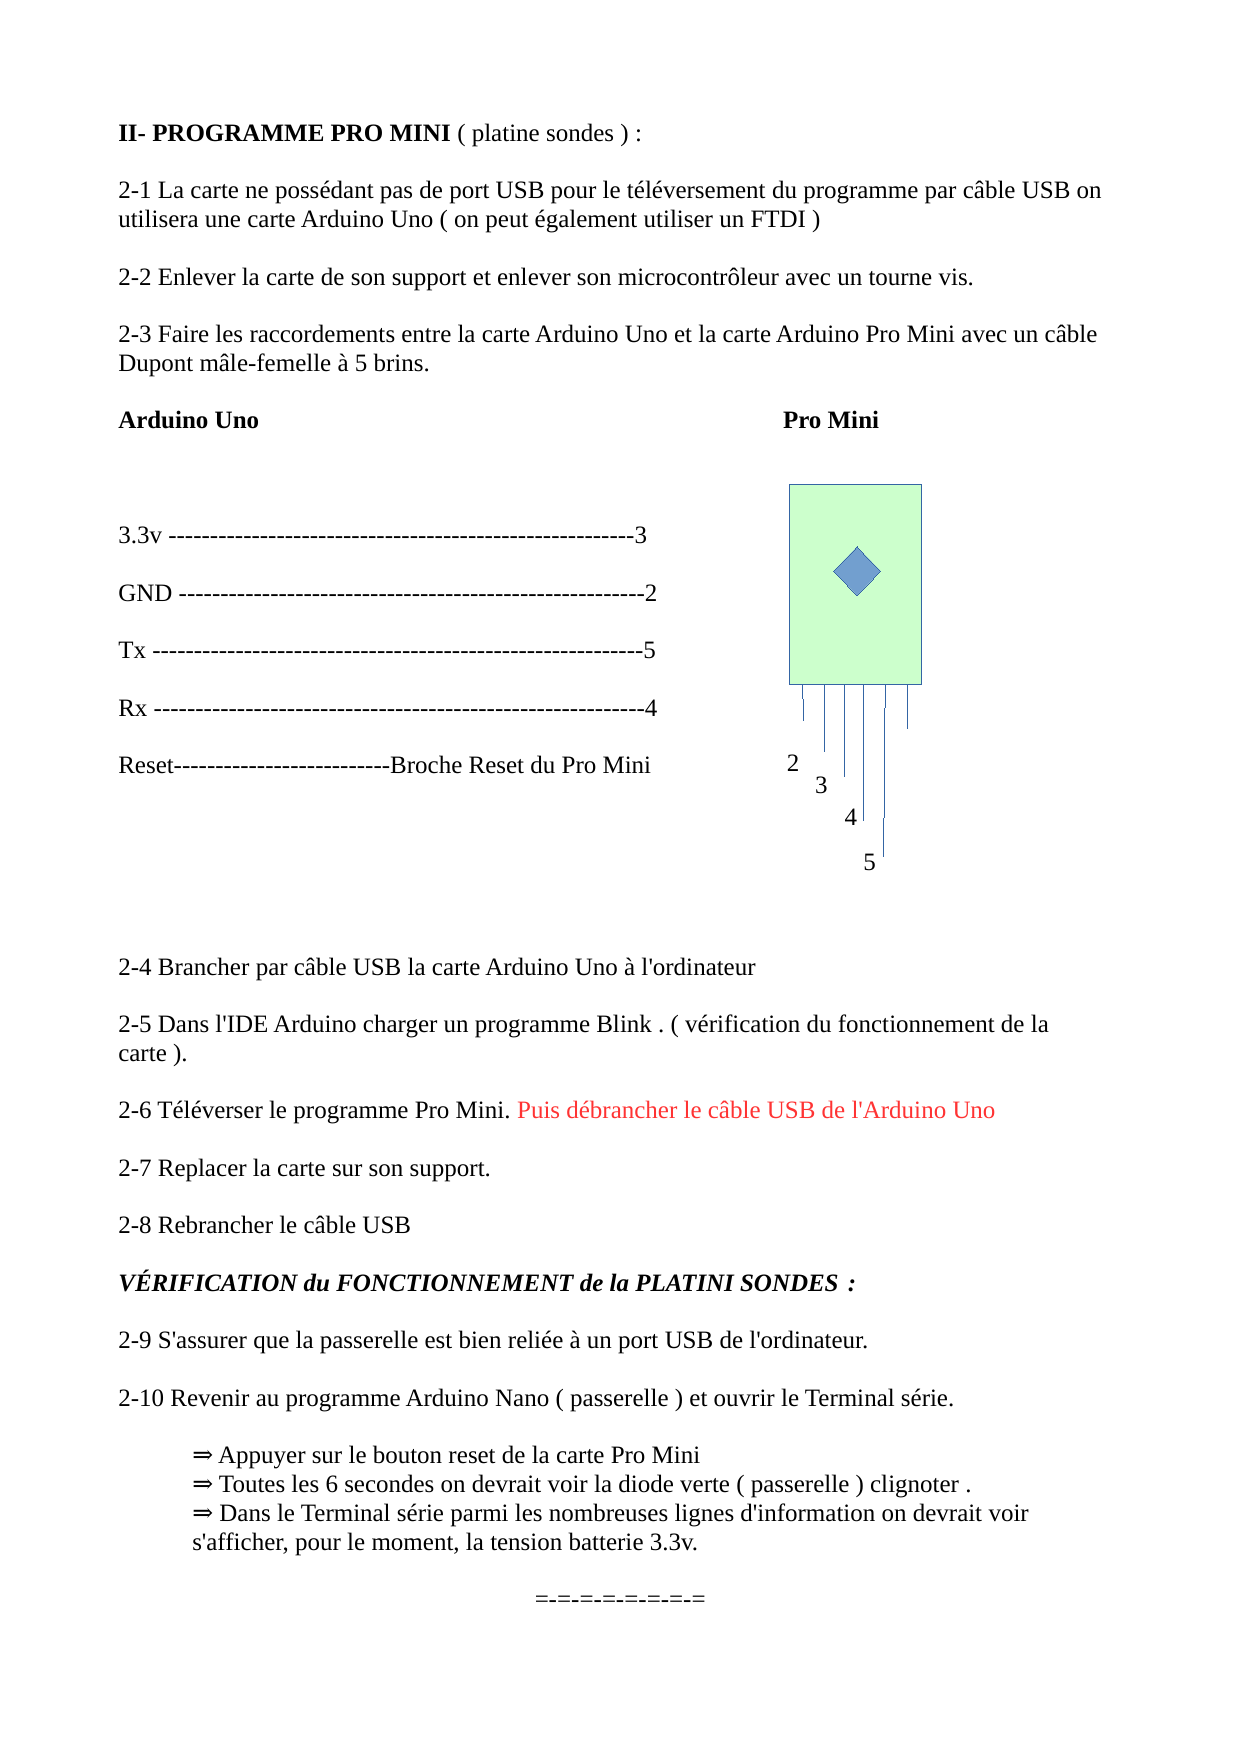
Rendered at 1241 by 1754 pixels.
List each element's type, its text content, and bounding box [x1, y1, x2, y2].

text 2-4 Brancher par câble USB la carte Arduino Uno à l'ordinateur [118, 952, 1122, 981]
text [908, 693, 1122, 722]
text 2-9 S'assurer que la passerelle est bien reliée à un port USB de l'ordinateur. [118, 1326, 1122, 1354]
text ⇒ Appuyer sur le bouton reset de la carte Pro Mini [118, 1441, 1122, 1469]
text Arduino Uno Pro Mini [118, 406, 1122, 434]
text ⇒ Toutes les 6 secondes on devrait voir la diode verte ( passerelle ) clignoter . [118, 1469, 1122, 1498]
text 2-3 Faire les raccordements entre la carte Arduino Uno et la carte Arduino Pro Mini avec un câble Dupont mâle-femelle à 5 brins. [118, 319, 1122, 377]
text [922, 578, 1122, 607]
text 2-5 Dans l'IDE Arduino charger un programme Blink . ( vérification du fonctionnement de la carte ). [118, 1009, 1122, 1067]
text =-=-=-=-=-=-=-= [118, 1584, 1122, 1613]
text 2-6 Téléverser le programme Pro Mini. Puis débrancher le câble USB de l'Arduino Uno [118, 1096, 1122, 1124]
text 3.3v --------------------------------------------------------3 [118, 521, 789, 549]
text 2-8 Rebrancher le câble USB [118, 1211, 1122, 1239]
text 2-7 Replacer la carte sur son support. [118, 1153, 1122, 1182]
text Rx -----------------------------------------------------------4 [118, 693, 824, 722]
text [922, 636, 1122, 664]
text II- PROGRAMME PRO MINI ( platine sondes ) : [118, 118, 1122, 147]
text 2-10 Revenir au programme Arduino Nano ( passerelle ) et ouvrir le Terminal série. [118, 1383, 1122, 1412]
text 2-1 La carte ne possédant pas de port USB pour le téléversement du programme par câble USB on utilisera une carte Arduino Uno ( on peut également utiliser un FTDI ) [118, 176, 1122, 233]
text 2-2 Enlever la carte de son support et enlever son microcontrôleur avec un tourne vis. [118, 262, 1122, 291]
text Tx -----------------------------------------------------------5 [118, 636, 789, 664]
text [922, 521, 1122, 549]
text ⇒ Dans le Terminal série parmi les nombreuses lignes d'information on devrait voir s'afficher, pour le moment, la tension batterie 3.3v. [118, 1498, 1122, 1556]
text Reset--------------------------Broche Reset du Pro Mini [118, 751, 863, 779]
text [885, 751, 1122, 779]
text GND --------------------------------------------------------2 [118, 578, 789, 607]
text VÉRIFICATION du FONCTIONNEMENT de la PLATINI SONDES : [118, 1268, 1122, 1297]
